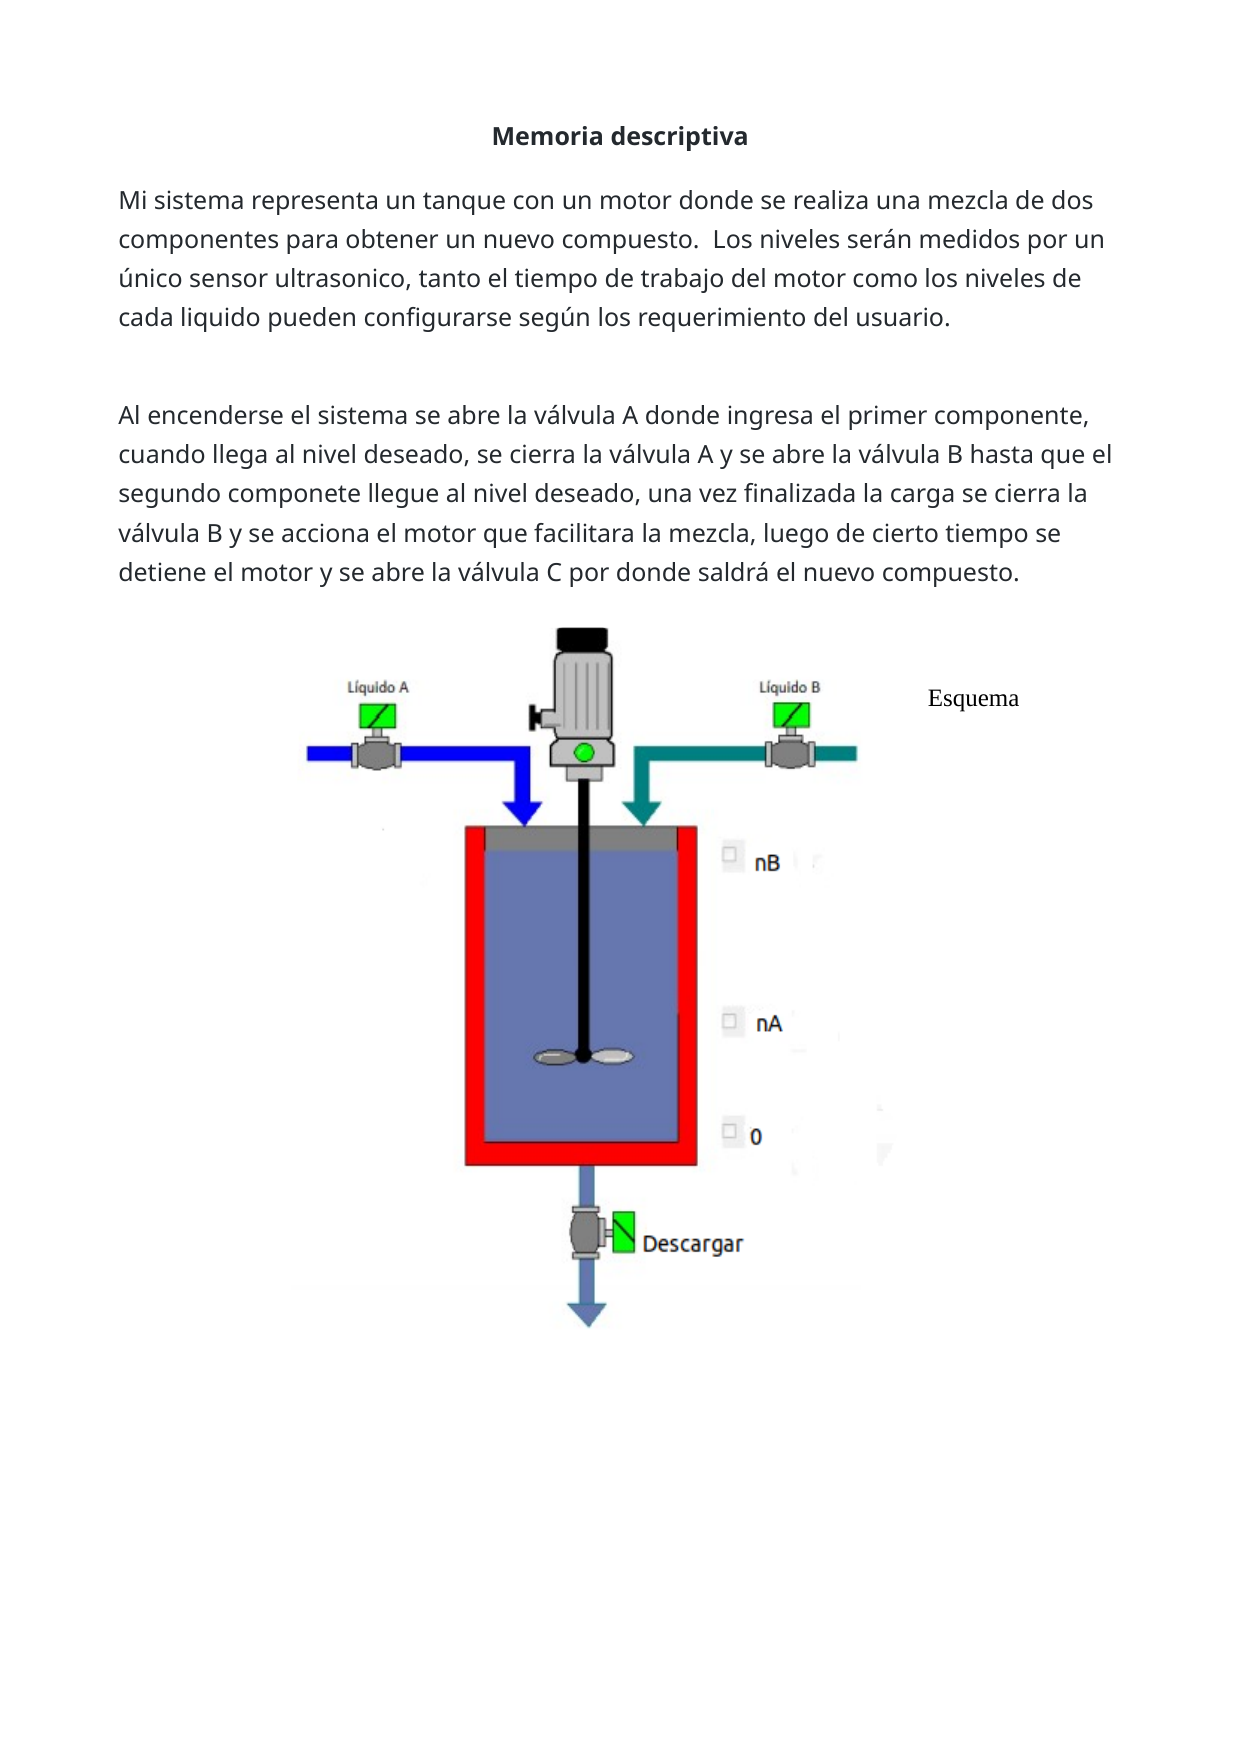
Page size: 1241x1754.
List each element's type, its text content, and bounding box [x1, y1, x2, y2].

text Esquema [928, 683, 1122, 712]
text [118, 683, 290, 712]
text Al encenderse el sistema se abre la válvula A donde ingresa el primer componente, cuando llega al nivel deseado, se cierra la válvula A y se abre la válvula B hasta que el segundo componete llegue al nivel deseado, una vez finalizada la carga se cierra la válvula B y se acciona el motor que facilitara la mezcla, luego de cierto tiempo se detiene el motor y se abre la válvula C por donde saldrá el nuevo compuesto. [118, 364, 1122, 588]
text Memoria descriptiva [118, 118, 1122, 152]
picture [290, 620, 928, 1338]
text Mi sistema representa un tanque con un motor donde se realiza una mezcla de dos componentes para obtener un nuevo compuesto. Los niveles serán medidos por un único sensor ultrasonico, tanto el tiempo de trabajo del motor como los niveles de cada liquido pueden configurarse según los requerimiento del usuario. [118, 182, 1122, 334]
